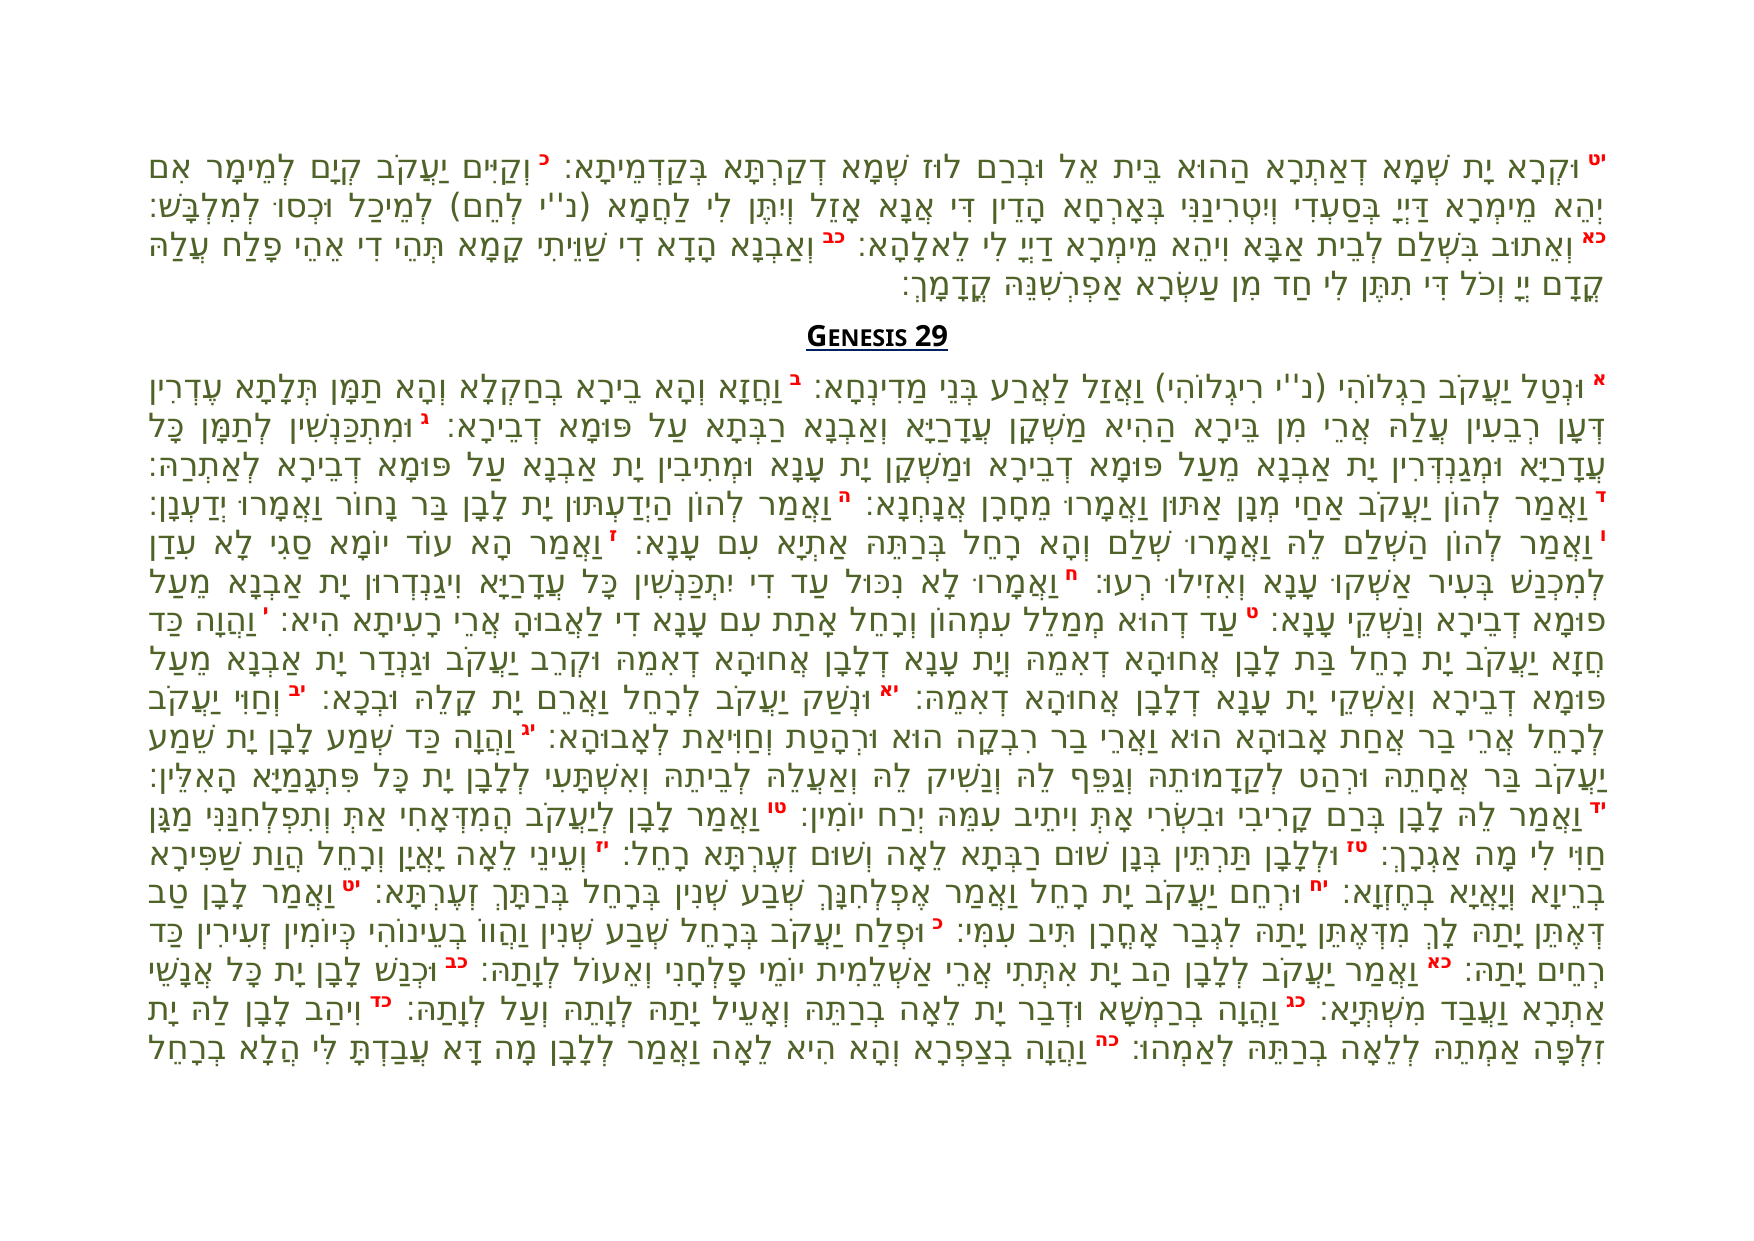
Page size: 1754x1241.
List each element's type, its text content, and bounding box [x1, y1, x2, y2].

text א וּנְטַל יַעֲקֹב רַגְלוֹהִי (נ''י רִיגְלוֹהִי) וַאֲזַל לַאֲרַע בְּנֵי מַדִינְחָא׃ ב וַחֲזָא וְהָא בֵירָא בְחַקְלָא וְהָא תַמָּן תְּלָתָא עֶדְרִין דְּעָן רְבֵעִין עֲלַהּ אֲרֵי מִן בֵּירָא הַהִיא מַשְׁקָן עֲדָרַיָּא וְאַבְנָא רַבְּתָא עַל פּוּמָא דְבֵירָא׃ ג וּמִתְכַּנְשִׁין לְתַמָּן כָּל עֲדָרַיָּא וּמְגַנְדְּרִין יָת אַבְנָא מֵעַל פּוּמָא דְבֵירָא וּמַשְׁקָן יָת עָנָא וּמְתִיבִין יָת אַבְנָא עַל פּוּמָא דְבֵירָא לְאַתְרַהּ׃ ד וַאֲמַר לְהוֹן יַעֲקֹב אַחַי מְנָן אַתּוּן וַאֲמָרוּ מֵחָרָן אֲנָחְנָא׃ ה וַאֲמַר לְהוֹן הַיְדַעְתּוּן יָת לָבָן בַּר נָחוֹר וַאֲמָרוּ יְדַעְנָן׃ ו וַאֲמַר לְהוֹן הַשְׁלַם לֵהּ וַאֲמָרוּ שְׁלַם וְהָא רָחֵל בְּרַתֵּהּ אַתְיָא עִם עָנָא׃ ז וַאֲמַר הָא עוֹד יוֹמָא סַגִי לָא עִדַן לְמִכְנַשׁ בְּעִיר אַשְׁקוּ עָנָא וְאִזִילוּ רְעוּ׃ ח וַאֲמָרוּ לָא נִכּוּל עַד דִי יִתְכַּנְשִׁין כָּל עֲדָרַיָּא וִיגַנְדְרוּן יָת אַבְנָא מֵעַל פוּמָא דְבֵירָא וְנַשְׁקֵי עָנָא׃ ט עַד דְהוּא מְמַלֵל עִמְהוֹן וְרָחֵל אָתַת עִם עָנָא דִי לַאֲבוּהָ אֲרֵי רָעִיתָא הִיא׃ י וַהֲוָה כַּד חֲזָא יַעֲקֹב יָת רָחֵל בַּת לָבָן אֲחוּהָא דְאִמֵהּ וְיָת עָנָא דְלָבָן אֲחוּהָא דְאִמֵהּ וּקְרֵב יַעֲקֹב וּגַנְדַר יָת אַבְנָא מֵעַל פּוּמָא דְבֵירָא וְאַשְׁקֵי יָת עָנָא דְלָבָן אֲחוּהָא דְאִמֵהּ׃ יא וּנְשַׁק יַעֲקֹב לְרָחֵל וַאֲרֵם יָת קָלֵהּ וּבְכָא׃ יב וְחַוִּי יַעֲקֹב לְרָחֵל אֲרֵי בַר אֲחַת אָבוּהָא הוּא וַאֲרֵי בַר רִבְקָה הוּא וּרְהָטַת וְחַוִּיאַת לְאָבוּהָא׃ יג וַהֲוָה כַּד שְׁמַע לָבָן יָת שֵׁמַע יַעֲקֹב בַּר אֲחָתֵהּ וּרְהַט לְקַדָמוּתֵהּ וְגַפֵּף לֵהּ וְנַשִׁיק לֵהּ וְאַעֲלֵהּ לְבֵיתֵהּ וְאִשְׁתָּעִי לְלָבָן יָת כָּל פִּתְגָמַיָּא הָאִלֵּין׃ יד וַאֲמַר לֵהּ לָבָן בְּרַם קָרִיבִי וּבִשְׂרִי אָתְּ וִיתֵיב עִמֵּהּ יְרַח יוֹמִין׃ טו וַאֲמַר לָבָן לְיַעֲקֹב הֲמִדְּאָחִי אַתְּ וְתִפְלְחִנַּנִּי מַגָּן חַוִּי לִי מָה אַגְרָךְ׃ טז וּלְלָבָן תַּרְתֵּין בְּנָן שׁוּם רַבְּתָא לֵאָה וְשׁוּם זְעֶרְתָּא רָחֵל׃ יז וְעֵינֵי לֵאָה יָאֲיָן וְרָחֵל הֲוַת שַׁפִּירָא בְרֵיוָא וְיָאֲיָא בְחֶזְוָא׃ יח וּרְחֵם יַעֲקֹב יָת רָחֵל וַאֲמַר אֶפְלְחִנָּךְ שְׁבַע שְׁנִין בְּרָחֵל בְּרַתָּךְ זְעֶרְתָּא׃ יט וַאֲמַר לָבָן טַב דְּאֶתֵּן יָתַהּ לָךְ מִדְּאֶתֵּן יָתַהּ לִגְבַר אָחֳרָן תִּיב עִמִּי׃ כ וּפְלַח יַעֲקֹב בְּרָחֵל שְׁבַע שְׁנִין וַהֲווֹ בְעֵינוֹהִי כְּיוֹמִין זְעִירִין כַּד רְחֵים יָתַהּ׃ כא וַאֲמַר יַעֲקֹב לְלָבָן הַב יָת אִתְּתִי אֲרֵי אַשְׁלֵמִית יוֹמֵי פָלְחָנִי וְאֵעוֹל לְוָתַהּ׃ כב וּכְנַשׁ לָבָן יָת כָּל אֲנָשֵׁי אַתְרָא וַעֲבַד מִשְׁתְּיָא׃ כג וַהֲוָה בְרַמְשָׁא וּדְבַר יָת לֵאָה בְרַתֵּהּ וְאָעֵיל יָתַהּ לְוָתֵהּ וְעַל לְוָתַהּ׃ כד וִיהַב לָבָן לַהּ יָת זִלְפָּה אַמְתֵהּ לְלֵאָה בְרַתֵּהּ לְאַמְהוּ׃ כה וַהֲוָה בְצַפְרָא וְהָא הִיא לֵאָה וַאֲמַר לְלָבָן מָה דָּא עֲבַדְתָּ לִּי הֲלָא בְרָחֵל [148, 368, 1606, 1067]
text Genesis 29 [148, 316, 1606, 355]
text יט וּקְרָא יָת שְׁמָא דְאַתְרָא הַהוּא בֵּית אֵל וּבְרַם לוּז שְׁמָא דְקַרְתָּא בְּקַדְמֵיתָא׃ כ וְקַיִּים יַעֲקֹב קְיָם לְמֵימָר אִם יְהֵא מֵימְרָא דַּיְיָ בְּסַעְדִי וְיִטְרִינַנִּי בְּאָרְחָא הָדֵין דִּי אֲנָא אָזֵל וְיִתֶּן לִי לַחֲמָא (נ''י לְחֵם) לְמֵיכַל וּכְסוּ לְמִלְבָּשׁ׃ כא וְאֵתוּב בִּשְׁלַם לְבֵית אַבָּא וִיהֵא מֵימְרָא דַיְיָ לִי לֵאלָהָא׃ כב וְאַבְנָא הָדָא דִי שַׁוֵּיתִי קָמָא תְּהֵי דִי אֵהֵי פָלַח עֲלַהּ קֳדָם יְיָ וְכֹל דִּי תִתֶּן לִי חַד מִן עַשְׂרָא אַפְרְשִׁנֵּהּ קֳדָמָךְ׃ [148, 148, 1606, 303]
